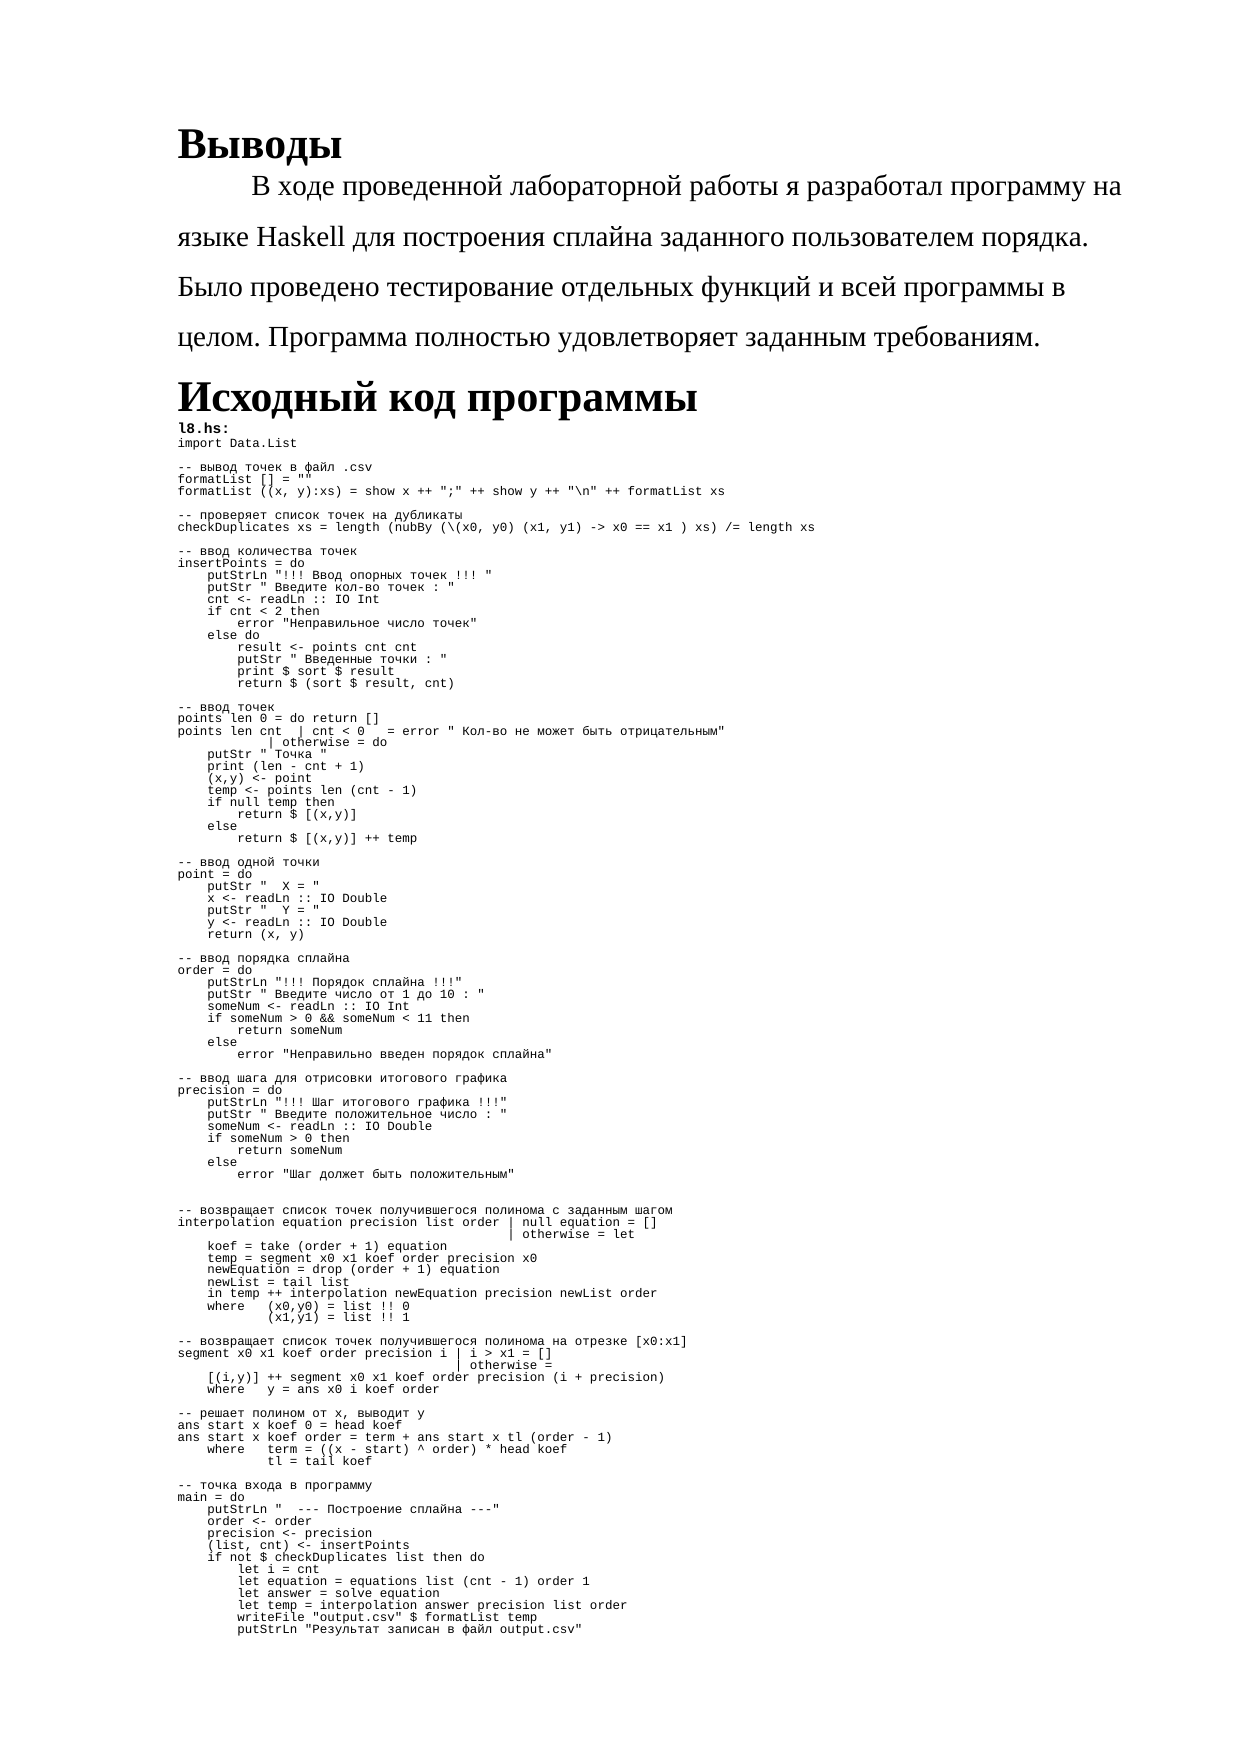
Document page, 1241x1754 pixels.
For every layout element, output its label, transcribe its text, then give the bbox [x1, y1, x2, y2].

text print $ sort $ result [177, 665, 1152, 677]
text interpolation equation precision list order | null equation = [] [177, 1216, 1152, 1228]
text putStrLn "!!! Порядок сплайна !!!" [177, 977, 1152, 989]
text putStr " Введенные точки : " [177, 653, 1152, 665]
text tl = tail koef [177, 1456, 1152, 1468]
text | otherwise = [458, 1360, 1152, 1372]
text error "Шаг должет быть положительным" [177, 1168, 1152, 1181]
text if not $ checkDuplicates list then do [177, 1552, 1152, 1564]
text putStr " X = " [177, 881, 1152, 893]
text -- ввод порядка сплайна [177, 953, 1152, 965]
text segment x0 x1 koef order precision i | i > x1 = [] [177, 1348, 457, 1360]
text newList = tail list [177, 1276, 1152, 1288]
text else [177, 1157, 1152, 1168]
text | otherwise = let [177, 1228, 510, 1240]
text putStrLn "!!! Шаг итогового графика !!!" [443, 1097, 1152, 1109]
text putStr " Точка " [177, 749, 1152, 761]
text let answer = solve equation [177, 1588, 1152, 1600]
text temp = segment x0 x1 koef order precision x0 [177, 1252, 1152, 1264]
text return $ [(x,y)] ++ temp [354, 833, 1152, 845]
subtitle Исходный код программы [177, 371, 1152, 421]
text putStrLn "Результат записан в файл output.csv" [177, 1624, 465, 1636]
text print (len - cnt + 1) [177, 761, 1152, 773]
text let temp = interpolation answer precision list order [177, 1600, 1152, 1612]
text points len 0 = do return [] [177, 713, 367, 725]
text error "Неправильно введен порядок сплайна" [177, 1049, 1152, 1061]
text koef = take (order + 1) equation [177, 1240, 1152, 1252]
text someNum <- readLn :: IO Int [177, 1001, 1152, 1013]
text y <- readLn :: IO Double [177, 917, 1152, 929]
text where term = ((x - start) ^ order) * head koef [177, 1444, 1152, 1456]
text return $ [(x,y)] ++ temp [308, 833, 353, 845]
text В ходе проведенной лабораторной работы я разработал программу на языке Haskell для построения сплайна заданного пользователем порядка. Было проведено тестирование отдельных функций и всей программы в целом. Программа полностью удовлетворяет заданным требованиям. [177, 168, 1152, 353]
text point = do [177, 869, 1152, 881]
text cnt <- readLn :: IO Int [177, 593, 1152, 606]
text let equation = equations list (cnt - 1) order 1 [177, 1576, 1152, 1588]
text segment x0 x1 koef order precision i | i > x1 = [] [549, 1348, 1152, 1360]
text return $ [(x,y)] [308, 809, 353, 821]
text (x1,y1) = list !! 1 [177, 1312, 1152, 1324]
text putStr " Введите кол-во точек : " [177, 582, 1152, 593]
text putStr " Введите положительное число : " [177, 1109, 1152, 1121]
text [(i,y)] ++ segment x0 x1 koef order precision (i + precision) [257, 1372, 1152, 1384]
text putStr " Y = " [177, 905, 1152, 917]
text -- решает полином от x, выводит y [177, 1408, 1152, 1420]
text -- проверяет список точек на дубликаты [177, 510, 1152, 522]
text let i = cnt [177, 1564, 1152, 1576]
text formatList [] = "" [272, 474, 1152, 486]
text writeFile "output.csv" $ formatList temp [177, 1612, 1152, 1624]
text temp <- points len (cnt - 1) [177, 785, 1152, 797]
text return $ [(x,y)] [177, 809, 307, 821]
text precision = do [177, 1085, 1152, 1097]
text putStr " Введите число от 1 до 10 : " [177, 989, 1152, 1001]
text where y = ans x0 i koef order [177, 1384, 1152, 1396]
text (x,y) <- point [177, 773, 1152, 785]
text main = do [177, 1492, 1152, 1504]
text if someNum > 0 then [177, 1133, 1152, 1144]
text if someNum > 0 && someNum < 11 then [177, 1013, 1152, 1025]
text | otherwise = do [177, 737, 270, 749]
text [177, 1360, 457, 1372]
text -- возвращает список точек получившегося полинома на отрезке [х0:x1] [685, 1336, 1152, 1348]
text -- точка входа в программу [177, 1480, 1152, 1492]
text result <- points cnt cnt [177, 641, 1152, 653]
text (list, cnt) <- insertPoints [177, 1540, 1152, 1552]
text -- ввод одной точки [177, 857, 1152, 869]
text in temp ++ interpolation newEquation precision newList order [177, 1288, 1152, 1300]
text where (x0,y0) = list !! 0 [177, 1300, 1152, 1312]
text -- ввод точек [177, 701, 1152, 713]
text else [177, 1037, 1152, 1049]
text -- ввод шага для отрисовки итогового графика [177, 1073, 480, 1085]
text someNum <- readLn :: IO Double [177, 1121, 1152, 1133]
text formatList ((x, y):xs) = show x ++ ";" ++ show y ++ "\n" ++ formatList xs [177, 486, 1152, 498]
text points len cnt | cnt < 0 = error " Кол-во не может быть отрицательным" [177, 725, 1152, 737]
text Выводы [177, 118, 1152, 168]
text return $ (sort $ result, cnt) [177, 677, 1152, 689]
text formatList [] = "" [177, 474, 262, 486]
text -- ввод количества точек [177, 546, 1152, 558]
text return someNum [177, 1025, 1152, 1037]
text return $ [(x,y)] ++ temp [177, 833, 307, 845]
text l8.hs: [177, 421, 1152, 438]
text ans start x koef order = term + ans start x tl (order - 1) [177, 1432, 1152, 1444]
text | otherwise = do [271, 737, 1152, 749]
text insertPoints = do [177, 558, 1152, 569]
text putStrLn " --- Построение сплайна ---" [177, 1504, 1152, 1516]
text return someNum [177, 1144, 1152, 1157]
text newEquation = drop (order + 1) equation [177, 1264, 1152, 1276]
text precision <- precision [177, 1528, 1152, 1540]
text -- ввод шага для отрисовки итогового графика [481, 1073, 1152, 1085]
text putStrLn "Результат записан в файл output.csv" [466, 1624, 1152, 1636]
text error "Неправильное число точек" [177, 617, 1152, 629]
text order <- order [177, 1516, 1152, 1528]
text -- вывод точек в [177, 462, 307, 474]
text order = do [177, 965, 1152, 977]
text return $ [(x,y)] [354, 809, 1152, 821]
text import Data.List [177, 438, 1152, 450]
text else [177, 821, 1152, 833]
text -- возвращает список точек получившегося полинома с заданным шагом [177, 1204, 1152, 1216]
text else do [177, 629, 1152, 641]
text return (x, y) [177, 929, 1152, 941]
text x <- readLn :: IO Double [177, 893, 1152, 905]
text файл .csv [308, 462, 1152, 474]
text if null temp then [177, 797, 1152, 809]
text ans start x koef 0 = head koef [177, 1420, 1152, 1432]
text points len 0 = do return [] [377, 713, 1152, 725]
text putStrLn "!!! Шаг итогового графика !!!" [177, 1097, 442, 1109]
text putStrLn "!!! Ввод опорных точек !!! " [177, 569, 1152, 582]
text -- возвращает список точек получившегося полинома на отрезке [х0:x1] [177, 1336, 638, 1348]
text if cnt < 2 then [177, 606, 1152, 617]
text checkDuplicates xs = length (nubBy (\(x0, y0) (x1, y1) -> x0 == x1 ) xs) /= length xs [177, 522, 1152, 534]
text | otherwise = let [511, 1228, 1152, 1240]
